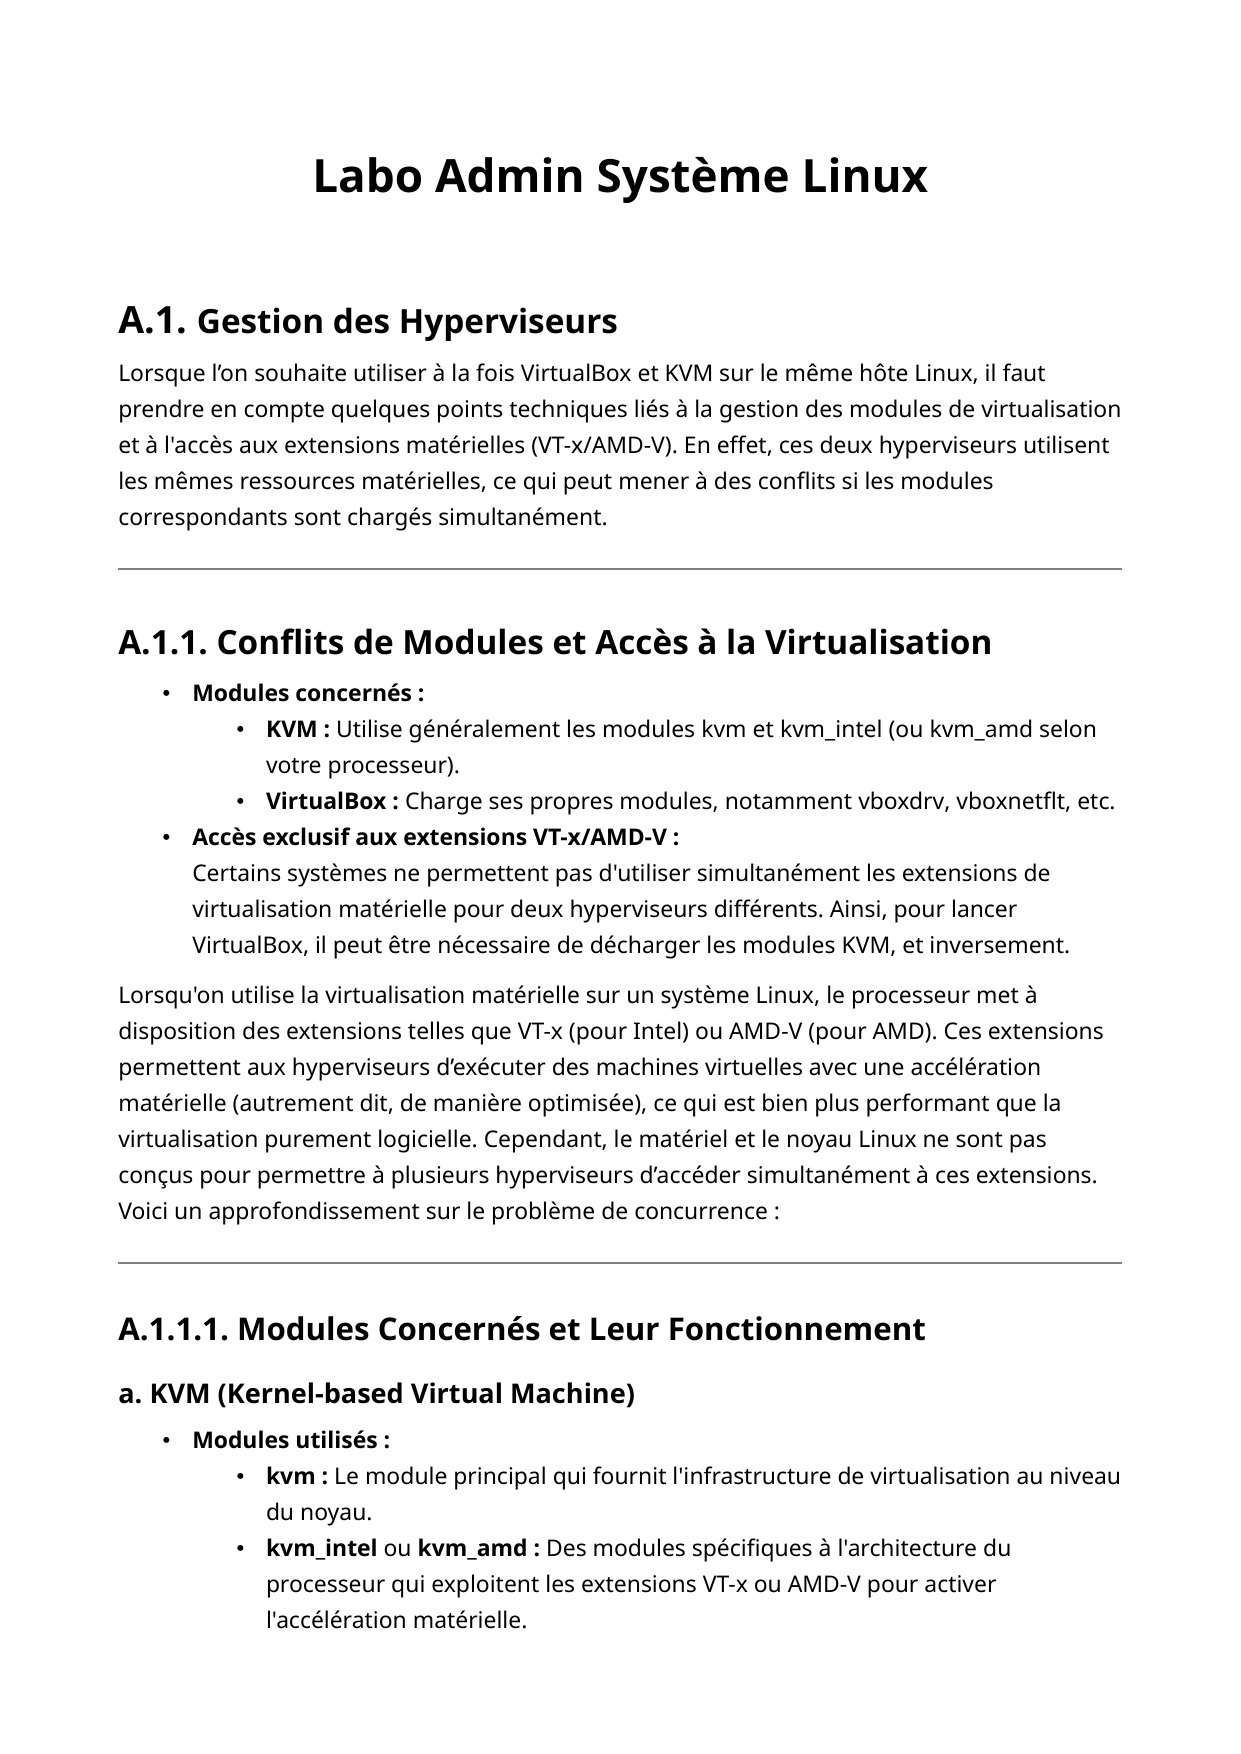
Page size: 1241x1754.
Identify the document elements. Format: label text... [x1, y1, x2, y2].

list kvm : Le module principal qui fournit l'infrastructure de virtualisation au niveau du noyau. [236, 1460, 1122, 1527]
text Lorsqu'on utilise la virtualisation matérielle sur un système Linux, le processeur met à disposition des extensions telles que VT-x (pour Intel) ou AMD-V (pour AMD). Ces extensions permettent aux hyperviseurs d’exécuter des machines virtuelles avec une accélération matérielle (autrement dit, de manière optimisée), ce qui est bien plus performant que la virtualisation purement logicielle. Cependant, le matériel et le noyau Linux ne sont pas conçus pour permettre à plusieurs hyperviseurs d’accéder simultanément à ces extensions. Voici un approfondissement sur le problème de concurrence : [118, 979, 1122, 1226]
list kvm_intel ou kvm_amd : Des modules spécifiques à l'architecture du processeur qui exploitent les extensions VT-x ou AMD-V pour activer l'accélération matérielle. [236, 1532, 1122, 1635]
subtitle A.1.1. Conflits de Modules et Accès à la Virtualisation [118, 619, 1122, 664]
subtitle A.1. Gestion des Hyperviseurs [118, 293, 1122, 344]
list KVM : Utilise généralement les modules kvm et kvm_intel (ou kvm_amd selon votre processeur). [236, 713, 1122, 780]
title Labo Admin Système Linux [118, 143, 1122, 206]
subtitle a. KVM (Kernel-based Virtual Machine) [118, 1374, 1122, 1411]
subtitle A.1.1.1. Modules Concernés et Leur Fonctionnement [118, 1307, 1122, 1349]
text Lorsque l’on souhaite utiliser à la fois VirtualBox et KVM sur le même hôte Linux, il faut prendre en compte quelques points techniques liés à la gestion des modules de virtualisation et à l'accès aux extensions matérielles (VT-x/AMD-V). En effet, ces deux hyperviseurs utilisent les mêmes ressources matérielles, ce qui peut mener à des conflits si les modules correspondants sont chargés simultanément. [118, 357, 1122, 532]
list Modules utilisés : [162, 1424, 1122, 1455]
list VirtualBox : Charge ses propres modules, notamment vboxdrv, vboxnetflt, etc. [236, 785, 1122, 816]
list Modules concernés : [162, 677, 1122, 708]
list Accès exclusif aux extensions VT-x/AMD-V : Certains systèmes ne permettent pas d'utiliser simultanément les extensions de virtualisation matérielle pour deux hyperviseurs différents. Ainsi, pour lancer VirtualBox, il peut être nécessaire de décharger les modules KVM, et inversement. [162, 821, 1122, 960]
